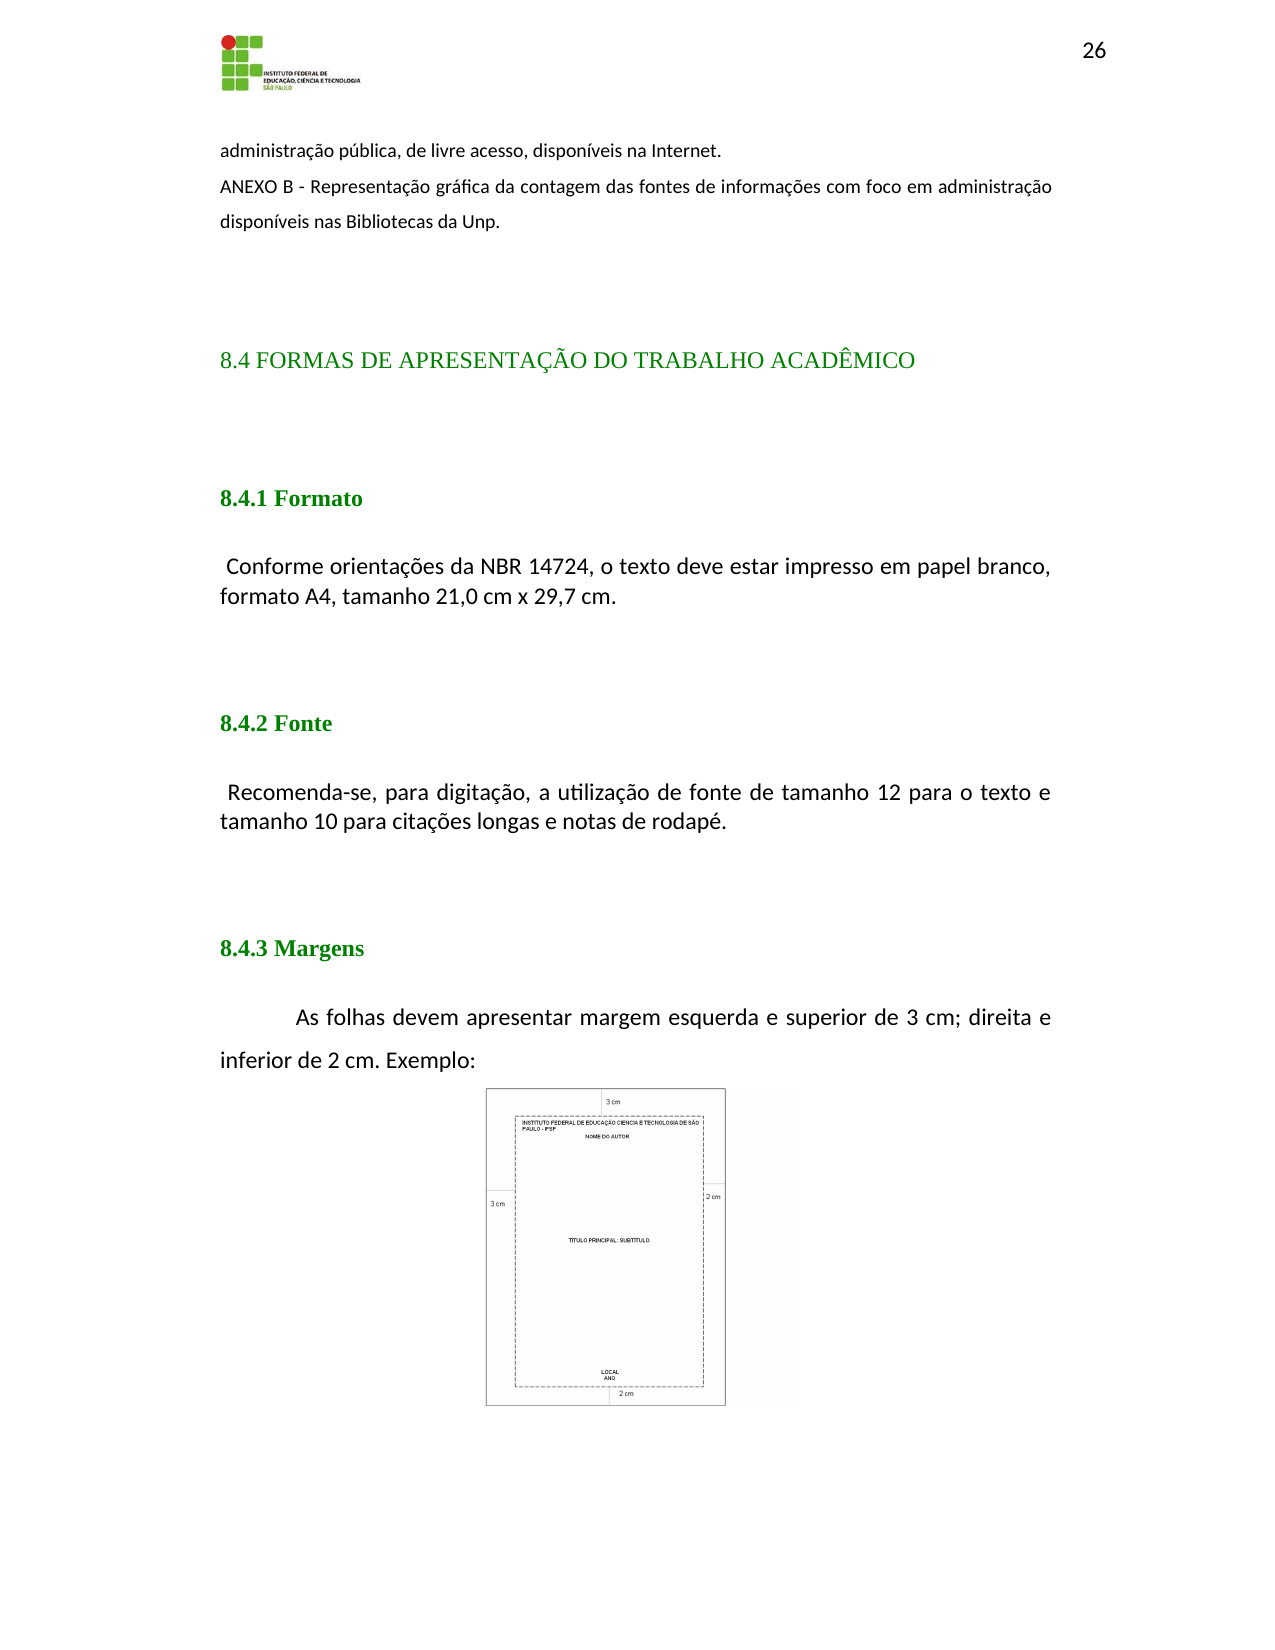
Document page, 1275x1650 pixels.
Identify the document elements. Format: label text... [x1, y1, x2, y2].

text As folhas devem apresentar margem esquerda e superior de 3 cm; direita e inferior de 2 cm. Exemplo: [220, 1002, 1053, 1074]
picture [220, 35, 362, 92]
subtitle 8.4.2 Fonte [220, 709, 1054, 737]
text ANEXO B - Representação gráfica da contagem das fontes de informações com foco em administração disponíveis nas Bibliotecas da Unp. [220, 174, 1054, 234]
subtitle 8.4.3 Margens [220, 934, 1054, 962]
text administração pública, de livre acesso, disponíveis na Internet. [220, 138, 1054, 163]
text Recomenda-se, para digitação, a utilização de fonte de tamanho 12 para o texto e tamanho 10 para citações longas e notas de rodapé. [220, 777, 1053, 836]
picture [485, 1088, 794, 1406]
text Conforme orientações da NBR 14724, o texto deve estar impresso em papel branco, formato A4, tamanho 21,0 cm x 29,7 cm. [220, 551, 1053, 610]
subtitle 8.4 FORMAS DE APRESENTAÇÃO DO TRABALHO ACADÊMICO [220, 347, 1054, 374]
subtitle 8.4.1 Formato [220, 484, 1054, 511]
